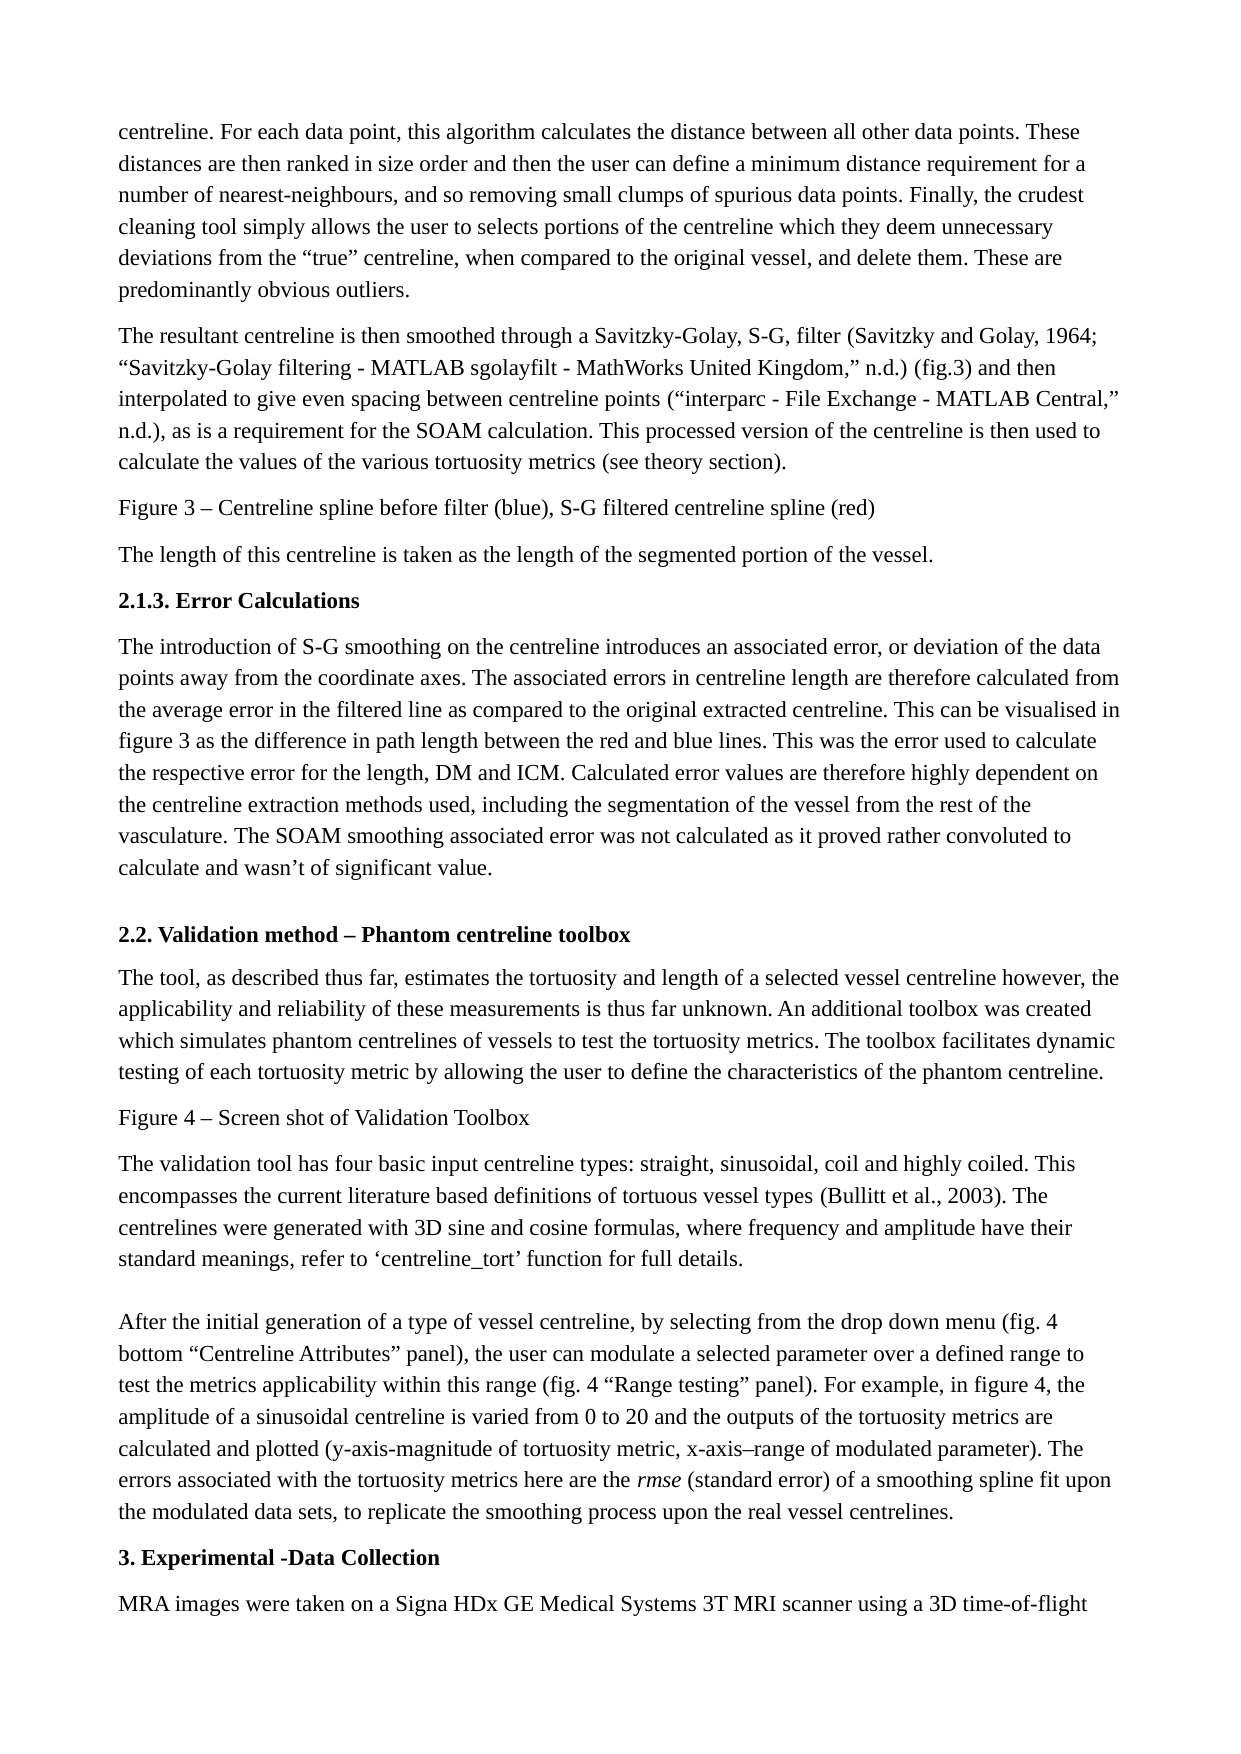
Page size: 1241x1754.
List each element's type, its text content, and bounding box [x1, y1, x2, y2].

text The tool, as described thus far, estimates the tortuosity and length of a selected vessel centreline however, the applicability and reliability of these measurements is thus far unknown. An additional toolbox was created which simulates phantom centrelines of vessels to test the tortuosity metrics. The toolbox facilitates dynamic testing of each tortuosity metric by allowing the user to define the characteristics of the phantom centreline. [118, 963, 1122, 1084]
text centreline. For each data point, this algorithm calculates the distance between all other data points. These distances are then ranked in size order and then the user can define a minimum distance requirement for a number of nearest-neighbours, and so removing small clumps of spurious data points. Finally, the crudest cleaning tool simply allows the user to selects portions of the centreline which they deem unnecessary deviations from the “true” centreline, when compared to the original vessel, and delete them. These are predominantly obvious outliers. [118, 118, 1122, 302]
text 3. Experimental -Data Collection [118, 1544, 1122, 1570]
text The resultant centreline is then smoothed through a Savitzky-Golay, S-G, filter (Savitzky and Golay, 1964; “Savitzky-Golay filtering - MATLAB sgolayfilt - MathWorks United Kingdom,” n.d.)⁠ (fig.3) and then interpolated to give even spacing between centreline points (“interparc - File Exchange - MATLAB Central,” n.d.)⁠, as is a requirement for the SOAM calculation. This processed version of the centreline is then used to calculate the values of the various tortuosity metrics (see theory section). [118, 322, 1122, 475]
text Figure 3 – Centreline spline before filter (blue), S-G filtered centreline spline (red) [118, 494, 1122, 521]
text MRA images were taken on a Signa HDx GE Medical Systems 3T MRI scanner using a 3D time-of-flight [118, 1590, 1122, 1616]
subtitle 2.2. Validation method – Phantom centreline toolbox [118, 921, 1122, 947]
text The length of this centreline is taken as the length of the segmented portion of the vessel. [118, 541, 1122, 567]
text 2.1.3. Error Calculations [118, 587, 1122, 613]
text The introduction of S-G smoothing on the centreline introduces an associated error, or deviation of the data points away from the coordinate axes. The associated errors in centreline length are therefore calculated from the average error in the filtered line as compared to the original extracted centreline. This can be visualised in figure 3 as the difference in path length between the red and blue lines. This was the error used to calculate the respective error for the length, DM and ICM. Calculated error values are therefore highly dependent on the centreline extraction methods used, including the segmentation of the vessel from the rest of the vasculature. The SOAM smoothing associated error was not calculated as it proved rather convoluted to calculate and wasn’t of significant value. [118, 633, 1122, 880]
text The validation tool has four basic input centreline types: straight, sinusoidal, coil and highly coiled. This encompasses the current literature based definitions of tortuous vessel types (Bullitt et al., 2003⁠). The centrelines were generated with 3D sine and cosine formulas, where frequency and amplitude have their standard meanings, refer to ‘centreline_tort’ function for full details. After the initial generation of a type of vessel centreline, by selecting from the drop down menu (fig. 4 bottom “Centreline Attributes” panel), the user can modulate a selected parameter over a defined range to test the metrics applicability within this range (fig. 4 “Range testing” panel). For example, in figure 4, the amplitude of a sinusoidal centreline is varied from 0 to 20 and the outputs of the tortuosity metrics are calculated and plotted (y-axis-magnitude of tortuosity metric, x-axis–range of modulated parameter). The errors associated with the tortuosity metrics here are the rmse (standard error) of a smoothing spline fit upon the modulated data sets, to replicate the smoothing process upon the real vessel centrelines. [118, 1151, 1122, 1524]
text Figure 4 – Screen shot of Validation Toolbox [118, 1104, 1122, 1131]
